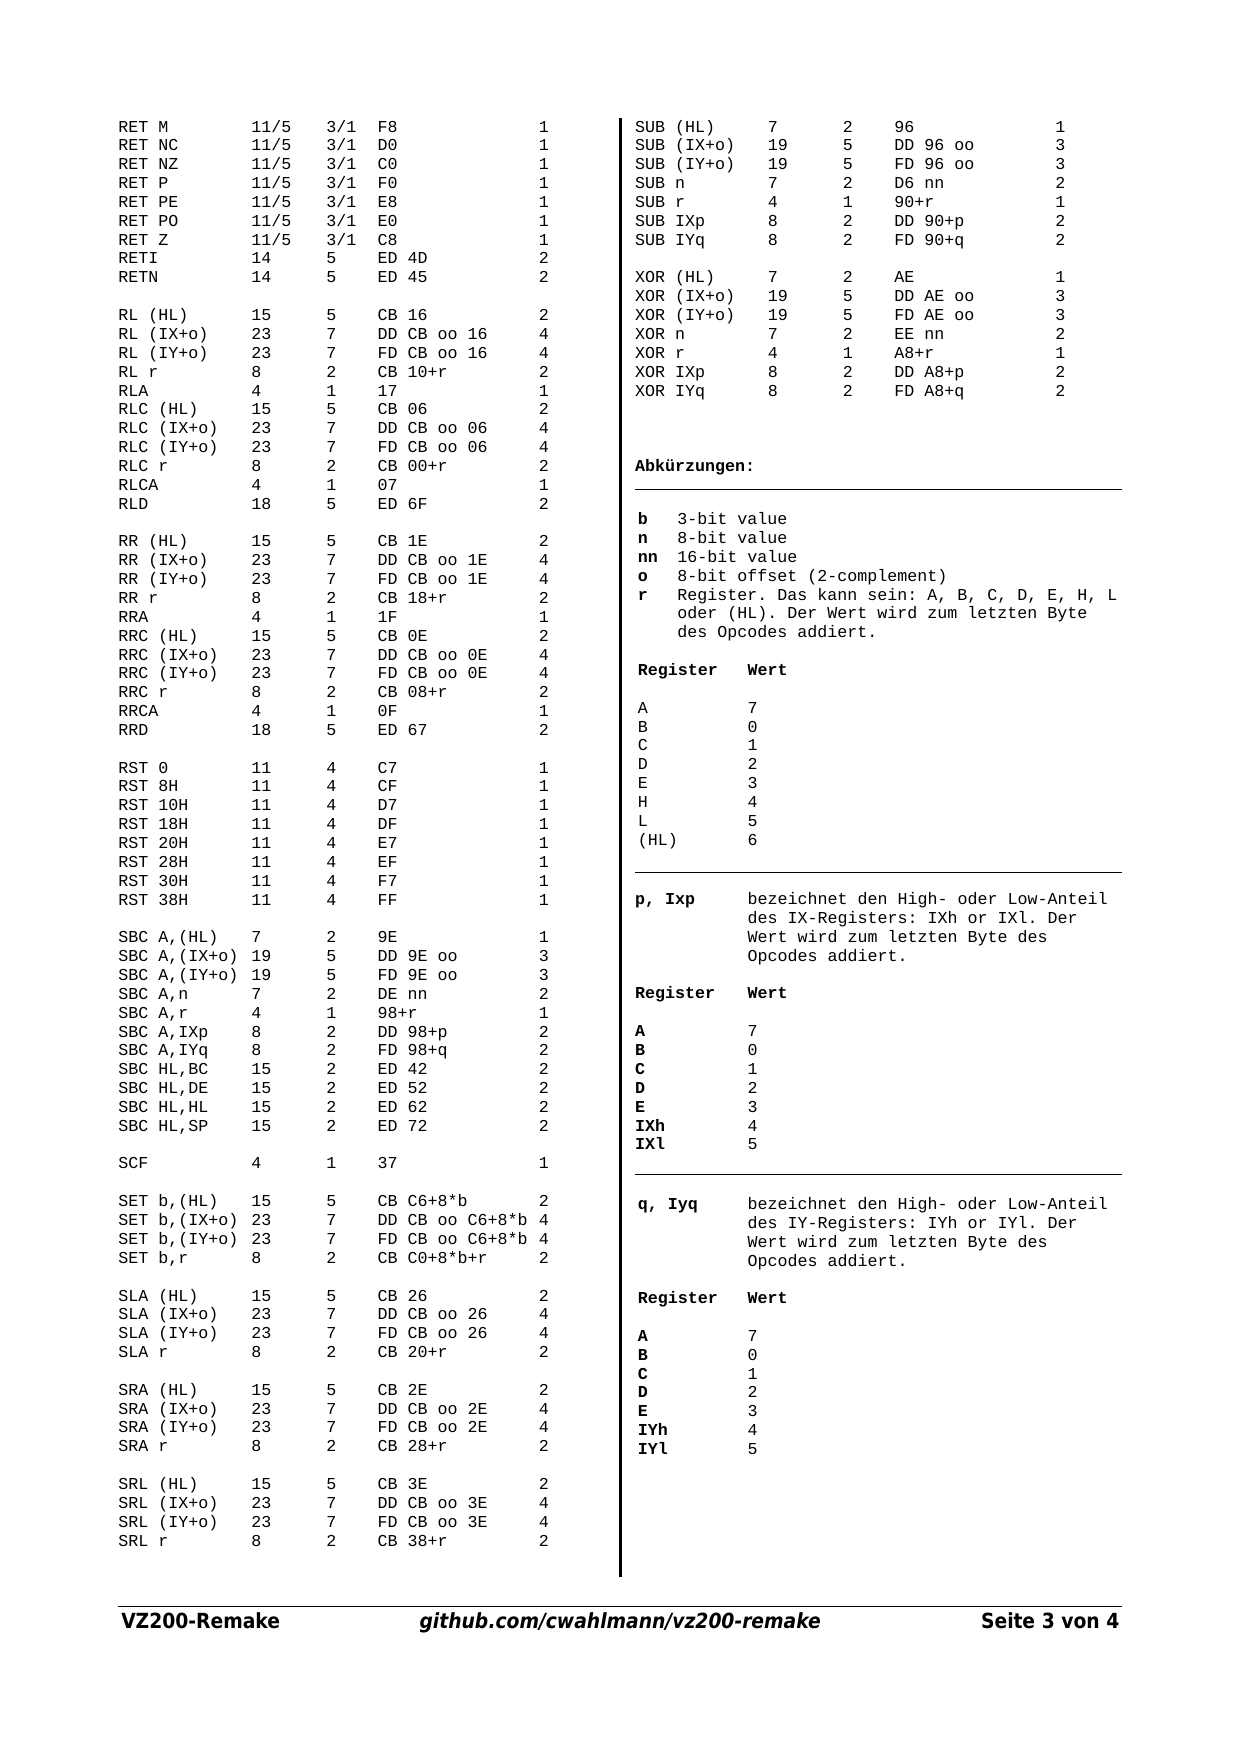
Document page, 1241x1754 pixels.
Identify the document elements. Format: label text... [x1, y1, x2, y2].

text RR (IY+o) 23 7 FD CB oo 1E 4 [118, 571, 605, 589]
text SBC A,IXp 8 2 DD 98+p 2 [118, 1023, 605, 1042]
text p, Ixp bezeichnet den High- oder Low-Anteil [635, 891, 1122, 910]
text RET M 11/5 3/1 F8 1 [118, 118, 605, 137]
text Abkürzungen: [635, 457, 1122, 476]
text SLA (IX+o) 23 7 DD CB oo 26 4 [118, 1306, 605, 1325]
text RLC r 8 2 CB 00+r 2 [118, 457, 605, 476]
text XOR (HL) 7 2 AE 1 [635, 269, 1122, 288]
text RLC (IY+o) 23 7 FD CB oo 06 4 [118, 439, 605, 457]
text A 7 [635, 696, 1122, 715]
text XOR (IX+o) 19 5 DD AE oo 3 [635, 288, 1122, 307]
text RST 8H 11 4 CF 1 [118, 778, 605, 797]
text A 7 [635, 1023, 1122, 1042]
text SLA r 8 2 CB 20+r 2 [118, 1344, 605, 1362]
text RETI 14 5 ED 4D 2 [118, 250, 605, 269]
text SRA (IY+o) 23 7 FD CB oo 2E 4 [118, 1419, 605, 1438]
text RET NC 11/5 3/1 D0 1 [118, 137, 605, 156]
text oder (HL). Der Wert wird zum letzten Byte [635, 602, 1122, 621]
text RR (HL) 15 5 CB 1E 2 [118, 533, 605, 552]
text RRC r 8 2 CB 08+r 2 [118, 684, 605, 703]
text SRA r 8 2 CB 28+r 2 [118, 1438, 605, 1457]
text IYl 5 [635, 1438, 1122, 1459]
text SBC A,r 4 1 98+r 1 [118, 1004, 605, 1023]
text SUB r 4 1 90+r 1 [635, 193, 1122, 212]
text RRCA 4 1 0F 1 [118, 703, 605, 721]
text Register Wert [635, 985, 1122, 1004]
text RLC (IX+o) 23 7 DD CB oo 06 4 [118, 420, 605, 439]
text (HL) 6 [635, 828, 1122, 850]
text RRC (IX+o) 23 7 DD CB oo 0E 4 [118, 646, 605, 665]
text D 2 [635, 1381, 1122, 1400]
text E 3 [635, 1098, 1122, 1117]
text SET b,(HL) 15 5 CB C6+8*b 2 [118, 1193, 605, 1212]
text A 7 [635, 1324, 1122, 1343]
text SLA (IY+o) 23 7 FD CB oo 26 4 [118, 1325, 605, 1344]
text RST 18H 11 4 DF 1 [118, 816, 605, 834]
text XOR (IY+o) 19 5 FD AE oo 3 [635, 307, 1122, 326]
text C 1 [635, 734, 1122, 753]
text RR (IX+o) 23 7 DD CB oo 1E 4 [118, 552, 605, 571]
text D 2 [635, 753, 1122, 772]
text RL r 8 2 CB 10+r 2 [118, 363, 605, 382]
text RLA 4 1 17 1 [118, 382, 605, 401]
text Wert wird zum letzten Byte des [635, 928, 1122, 947]
text D 2 [635, 1079, 1122, 1098]
text C 1 [635, 1061, 1122, 1079]
text XOR n 7 2 EE nn 2 [635, 326, 1122, 344]
text SBC A,(HL) 7 2 9E 1 [118, 929, 605, 948]
text SET b,(IX+o) 23 7 DD CB oo C6+8*b 4 [118, 1212, 605, 1231]
text Opcodes addiert. [635, 947, 1122, 966]
text RL (IX+o) 23 7 DD CB oo 16 4 [118, 326, 605, 344]
text RET PE 11/5 3/1 E8 1 [118, 193, 605, 212]
text des IY-Registers: IYh or IYl. Der [635, 1211, 1122, 1230]
text n 8-bit value [635, 527, 1122, 545]
text SBC HL,HL 15 2 ED 62 2 [118, 1098, 605, 1117]
text SET b,(IY+o) 23 7 FD CB oo C6+8*b 4 [118, 1231, 605, 1249]
text SRL (IY+o) 23 7 FD CB oo 3E 4 [118, 1513, 605, 1532]
text H 4 [635, 791, 1122, 809]
text r Register. Das kann sein: A, B, C, D, E, H, L [635, 583, 1122, 602]
text RLCA 4 1 07 1 [118, 476, 605, 495]
text RLD 18 5 ED 6F 2 [118, 495, 605, 514]
text Opcodes addiert. [635, 1249, 1122, 1271]
text SBC HL,DE 15 2 ED 52 2 [118, 1080, 605, 1098]
text SBC A,IYq 8 2 FD 98+q 2 [118, 1042, 605, 1061]
text RST 30H 11 4 F7 1 [118, 872, 605, 891]
text SRL r 8 2 CB 38+r 2 [118, 1532, 605, 1551]
text SBC A,n 7 2 DE nn 2 [118, 985, 605, 1004]
text IYh 4 [635, 1419, 1122, 1438]
text SBC HL,SP 15 2 ED 72 2 [118, 1117, 605, 1136]
text E 3 [635, 772, 1122, 791]
text SET b,r 8 2 CB C0+8*b+r 2 [118, 1249, 605, 1268]
text RLC (HL) 15 5 CB 06 2 [118, 401, 605, 420]
text RL (HL) 15 5 CB 16 2 [118, 307, 605, 326]
text RST 38H 11 4 FF 1 [118, 891, 605, 910]
text SUB IYq 8 2 FD 90+q 2 [635, 231, 1122, 250]
text SUB n 7 2 D6 nn 2 [635, 175, 1122, 193]
text SBC A,(IY+o) 19 5 FD 9E oo 3 [118, 967, 605, 985]
text B 0 [635, 1343, 1122, 1362]
text des Opcodes addiert. [635, 621, 1122, 643]
text RST 20H 11 4 E7 1 [118, 834, 605, 853]
text E 3 [635, 1400, 1122, 1419]
text C 1 [635, 1362, 1122, 1381]
text RETN 14 5 ED 45 2 [118, 269, 605, 288]
text L 5 [635, 809, 1122, 828]
text XOR r 4 1 A8+r 1 [635, 344, 1122, 363]
text SBC HL,BC 15 2 ED 42 2 [118, 1061, 605, 1080]
text RR r 8 2 CB 18+r 2 [118, 589, 605, 608]
text SRA (HL) 15 5 CB 2E 2 [118, 1381, 605, 1400]
text SUB IXp 8 2 DD 90+p 2 [635, 212, 1122, 231]
text Wert wird zum letzten Byte des [635, 1230, 1122, 1249]
text XOR IYq 8 2 FD A8+q 2 [635, 382, 1122, 401]
text q, Iyq bezeichnet den High- oder Low-Anteil [635, 1192, 1122, 1211]
text SLA (HL) 15 5 CB 26 2 [118, 1287, 605, 1306]
text RET NZ 11/5 3/1 C0 1 [118, 156, 605, 175]
text RRD 18 5 ED 67 2 [118, 721, 605, 740]
text SUB (IX+o) 19 5 DD 96 oo 3 [635, 137, 1122, 156]
text B 0 [635, 1042, 1122, 1061]
text B 0 [635, 715, 1122, 734]
text RST 28H 11 4 EF 1 [118, 853, 605, 872]
text RET Z 11/5 3/1 C8 1 [118, 231, 605, 250]
text SBC A,(IX+o) 19 5 DD 9E oo 3 [118, 948, 605, 967]
text RRC (IY+o) 23 7 FD CB oo 0E 4 [118, 665, 605, 684]
text RST 10H 11 4 D7 1 [118, 797, 605, 816]
text SCF 4 1 37 1 [118, 1155, 605, 1174]
text RRC (HL) 15 5 CB 0E 2 [118, 627, 605, 646]
text b 3-bit value [635, 508, 1122, 527]
text RL (IY+o) 23 7 FD CB oo 16 4 [118, 344, 605, 363]
text nn 16-bit value [635, 545, 1122, 564]
text SUB (HL) 7 2 96 1 [635, 118, 1122, 137]
text SRA (IX+o) 23 7 DD CB oo 2E 4 [118, 1400, 605, 1419]
text o 8-bit offset (2-complement) [635, 564, 1122, 583]
text SRL (IX+o) 23 7 DD CB oo 3E 4 [118, 1494, 605, 1513]
text des IX-Registers: IXh or IXl. Der [635, 910, 1122, 928]
text RET P 11/5 3/1 F0 1 [118, 175, 605, 193]
text RST 0 11 4 C7 1 [118, 759, 605, 778]
text RET PO 11/5 3/1 E0 1 [118, 212, 605, 231]
text IXl 5 [635, 1136, 1122, 1155]
text Register Wert [635, 1287, 1122, 1309]
text XOR IXp 8 2 DD A8+p 2 [635, 363, 1122, 382]
text SRL (HL) 15 5 CB 3E 2 [118, 1476, 605, 1494]
text IXh 4 [635, 1117, 1122, 1136]
text RRA 4 1 1F 1 [118, 608, 605, 627]
text Register Wert [635, 658, 1122, 680]
text SUB (IY+o) 19 5 FD 96 oo 3 [635, 156, 1122, 175]
